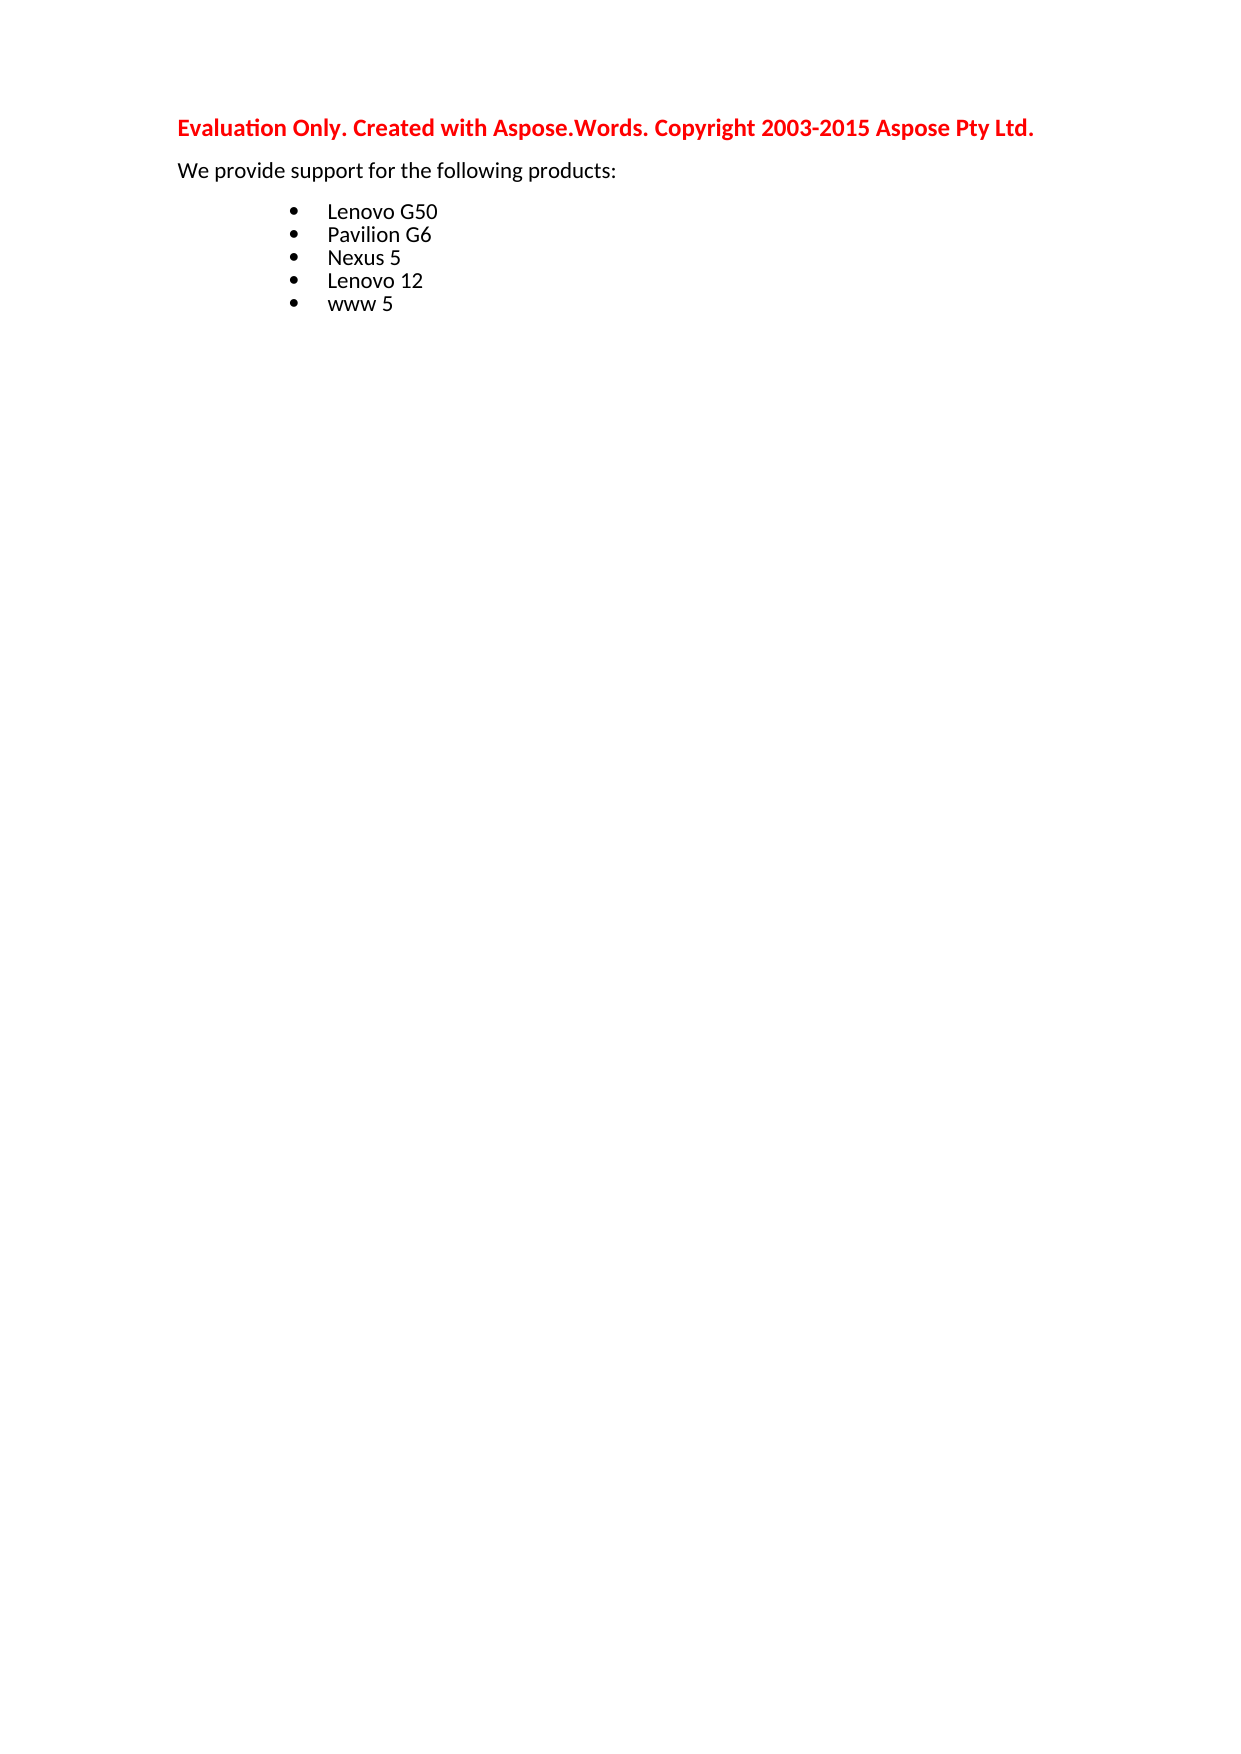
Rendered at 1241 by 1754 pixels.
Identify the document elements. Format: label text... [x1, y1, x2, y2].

text We provide support for the following products: [177, 161, 1152, 184]
list Pavilion G6 [290, 226, 1152, 248]
list Lenovo 12 [290, 271, 1152, 294]
list Nexus 5 [290, 248, 1152, 271]
text Evaluation Only. Created with Aspose.Words. Copyright 2003-2015 Aspose Pty Ltd. [177, 118, 1152, 143]
list Lenovo G50 [290, 203, 1152, 226]
list www 5 [290, 294, 1152, 317]
